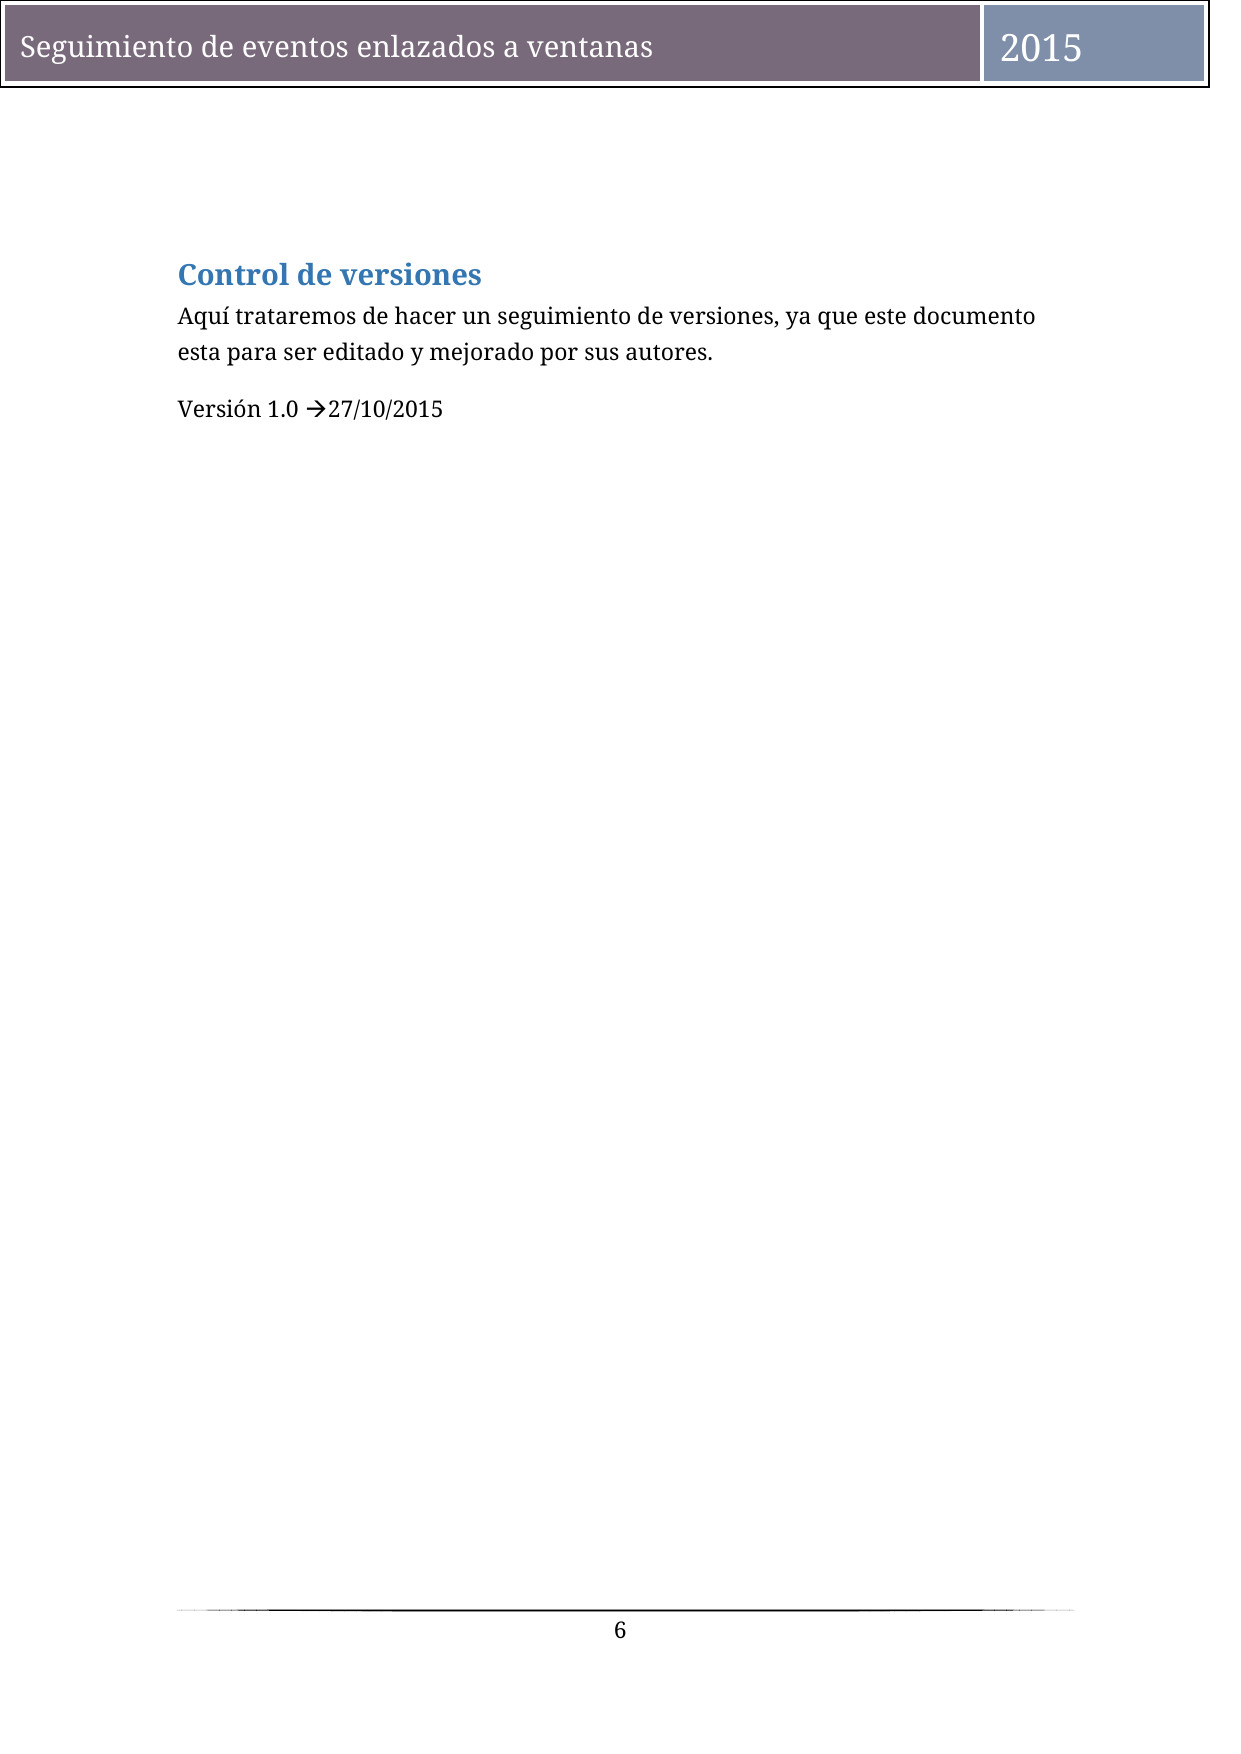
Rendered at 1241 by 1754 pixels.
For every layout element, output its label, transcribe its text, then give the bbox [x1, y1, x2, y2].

text Aquí trataremos de hacer un seguimiento de versiones, ya que este documento esta para ser editado y mejorado por sus autores. [177, 300, 1063, 367]
text Versión 1.0 27/10/2015 [177, 393, 1063, 424]
subtitle Control de versiones [177, 254, 1063, 294]
